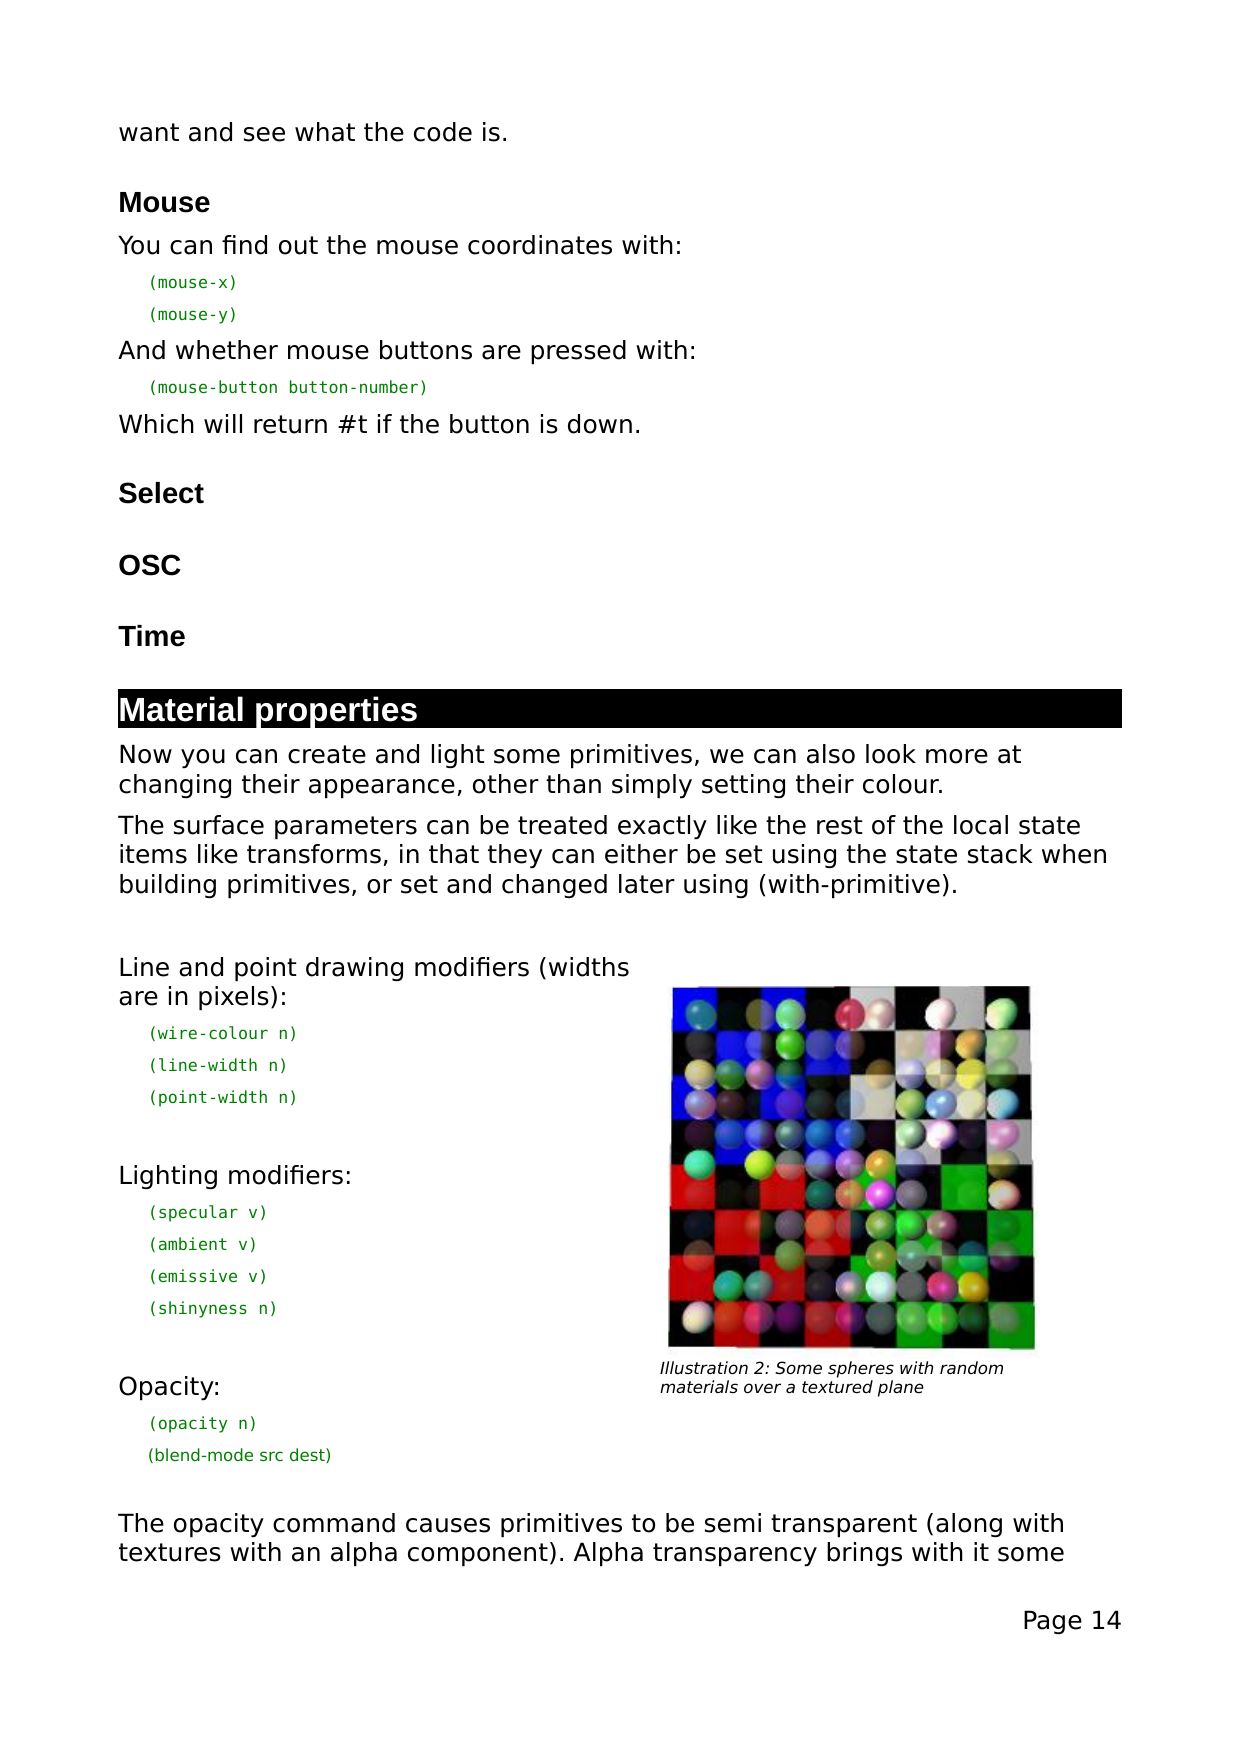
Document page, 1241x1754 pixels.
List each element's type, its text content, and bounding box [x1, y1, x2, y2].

text want and see what the code is. [118, 118, 1122, 147]
text [1041, 1056, 1122, 1075]
text (wire-colour n) [148, 1024, 660, 1043]
text [1041, 1161, 1122, 1191]
subtitle OSC [118, 547, 1122, 581]
text And whether mouse buttons are pressed with: [118, 336, 1122, 365]
text (blend-mode src dest) [148, 1446, 1122, 1465]
text (emissive v) [148, 1267, 660, 1286]
text (ambient v) [148, 1235, 660, 1254]
text Lighting modifiers: [118, 1161, 660, 1191]
text (point-width n) [148, 1088, 660, 1107]
subtitle Select [118, 476, 1122, 510]
text Line and point drawing modifiers (widths are in pixels): [118, 953, 1122, 1012]
text (line-width n) [148, 1056, 660, 1075]
text (shinyness n) [148, 1299, 660, 1318]
text [1041, 1024, 1122, 1043]
text [1041, 1299, 1122, 1318]
subtitle Time [118, 618, 1122, 652]
picture [667, 986, 1041, 1359]
text The surface parameters can be treated exactly like the rest of the local state items like transforms, in that they can either be set using the state stack when building primitives, or set and changed later using (with-primitive). [118, 812, 1122, 899]
text (mouse-y) [148, 304, 1122, 324]
text Illustration 2: Some spheres with random materials over a textured plane [660, 992, 1032, 1397]
text (specular v) [148, 1203, 660, 1222]
text (opacity n) [148, 1414, 1122, 1433]
text Now you can create and light some primitives, we can also look more at changing their appearance, other than simply setting their colour. [118, 741, 1122, 799]
text (mouse-x) [148, 272, 1122, 292]
text Which will return #t if the button is down. [118, 410, 1122, 439]
text You can find out the mouse coordinates with: [118, 231, 1122, 260]
text [1041, 1235, 1122, 1254]
text [1041, 1203, 1122, 1222]
text The opacity command causes primitives to be semi transparent (along with textures with an alpha component). Alpha transparency brings with it some [118, 1509, 1122, 1568]
text [1041, 1267, 1122, 1286]
text (mouse-button button-number) [148, 378, 1122, 397]
subtitle Mouse [118, 185, 1122, 218]
text Opacity: [118, 1372, 1122, 1401]
text [1041, 1088, 1122, 1107]
subtitle Material properties [118, 689, 1122, 728]
